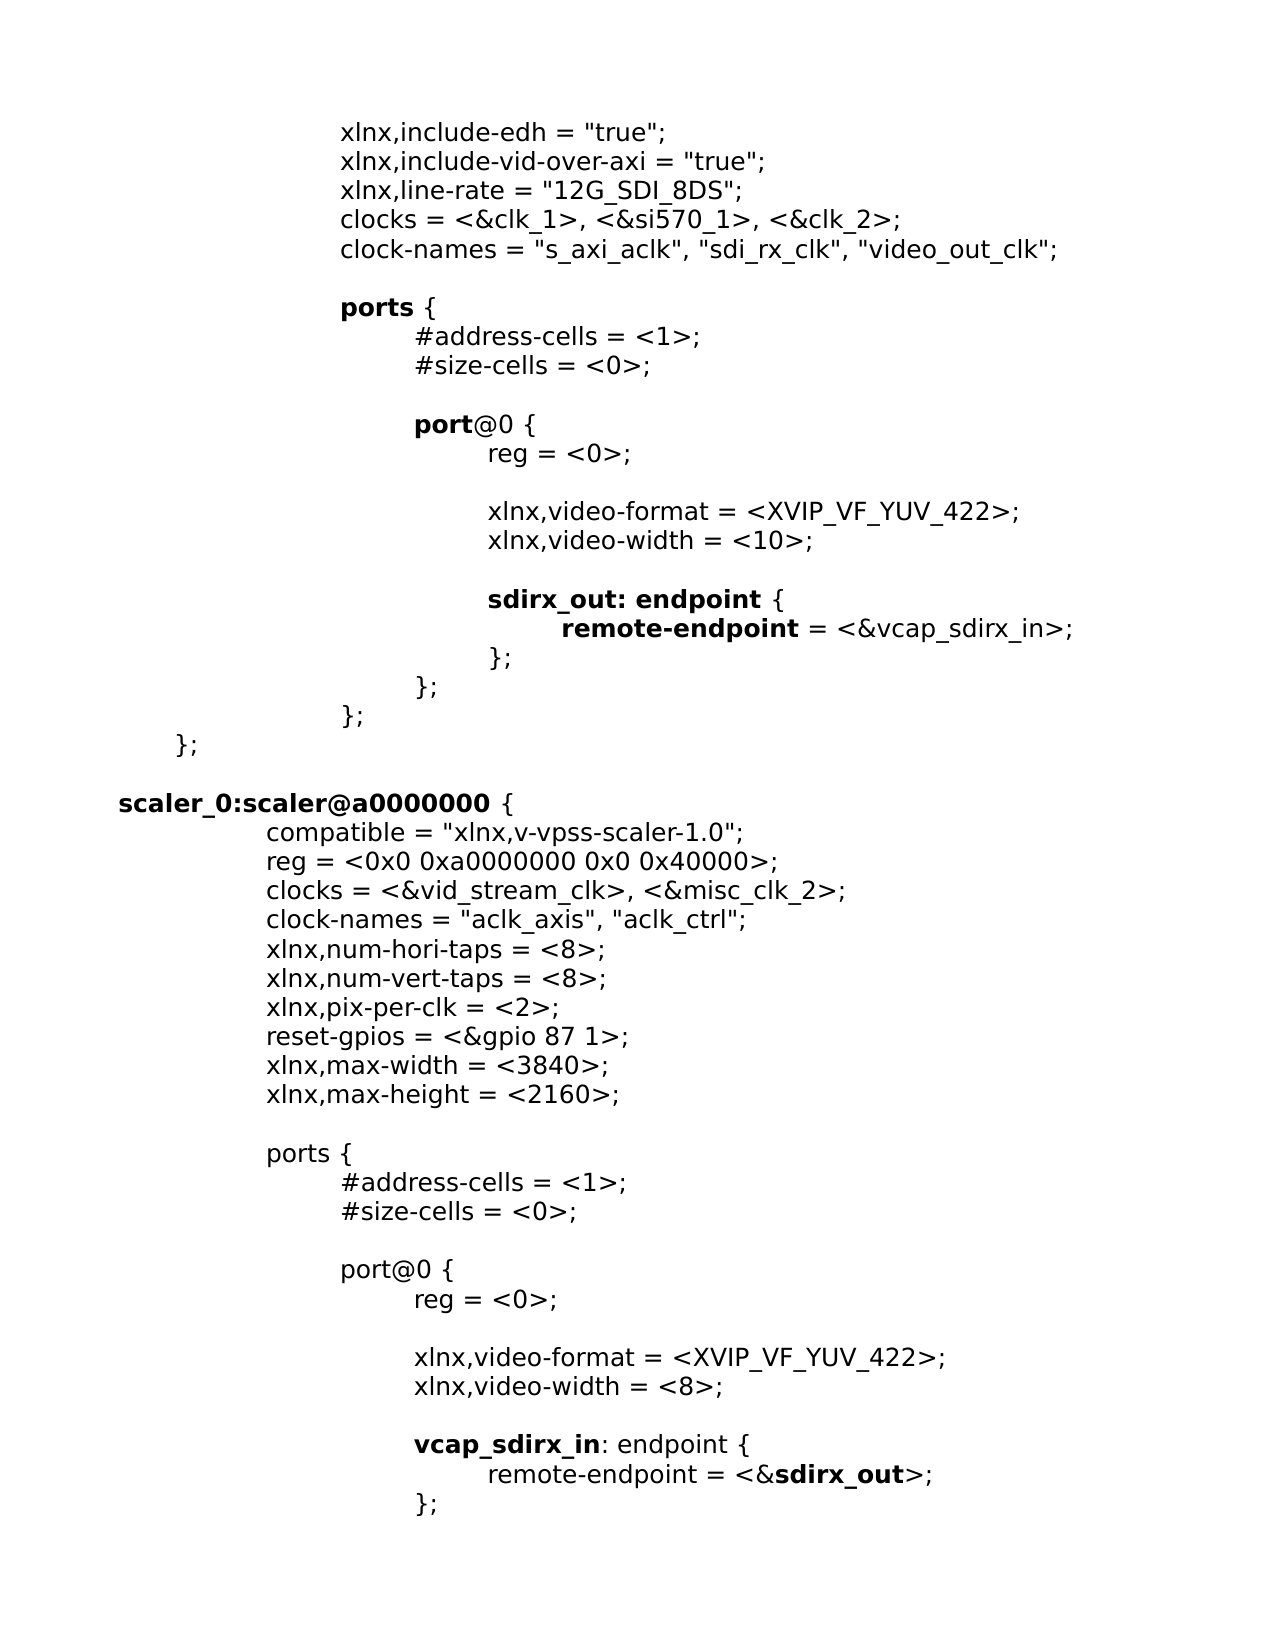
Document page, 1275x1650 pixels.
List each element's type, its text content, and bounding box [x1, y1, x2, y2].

text clock-names = "aclk_axis", "aclk_ctrl"; [118, 906, 1157, 935]
text reg = <0>; [118, 1285, 1157, 1314]
text reg = <0x0 0xa0000000 0x0 0x40000>; [118, 847, 1157, 876]
text xlnx,video-format = <XVIP_VF_YUV_422>; [118, 1343, 1157, 1372]
text ports { [118, 293, 1157, 322]
text xlnx,num-vert-taps = <8>; [118, 964, 1157, 993]
text xlnx,include-edh = "true"; [118, 118, 1157, 147]
text }; [118, 672, 1157, 701]
text compatible = "xlnx,v-vpss-scaler-1.0"; [118, 818, 1157, 847]
text xlnx,line-rate = "12G_SDI_8DS"; [118, 176, 1157, 206]
text }; [118, 643, 1157, 672]
text xlnx,max-width = <3840>; [118, 1051, 1157, 1081]
text xlnx,max-height = <2160>; [118, 1081, 1157, 1110]
text scaler_0:scaler@a0000000 { [118, 789, 1157, 818]
text #address-cells = <1>; [118, 1168, 1157, 1197]
text sdirx_out: endpoint { [118, 585, 1157, 614]
text clocks = <&clk_1>, <&si570_1>, <&clk_2>; [118, 206, 1157, 235]
text port@0 { [118, 1256, 1157, 1285]
text xlnx,video-width = <10>; [118, 526, 1157, 556]
text xlnx,video-format = <XVIP_VF_YUV_422>; [118, 497, 1157, 526]
text reset-gpios = <&gpio 87 1>; [118, 1022, 1157, 1051]
text #size-cells = <0>; [118, 351, 1157, 381]
text remote-endpoint = <&vcap_sdirx_in>; [118, 614, 1157, 643]
text xlnx,pix-per-clk = <2>; [118, 993, 1157, 1022]
text #address-cells = <1>; [118, 322, 1157, 351]
text vcap_sdirx_in: endpoint { [118, 1431, 1157, 1460]
text port@0 { [118, 410, 1157, 439]
text reg = <0>; [118, 439, 1157, 468]
text remote-endpoint = <&sdirx_out>; [118, 1460, 1157, 1489]
text }; [118, 701, 1157, 731]
text xlnx,include-vid-over-axi = "true"; [118, 147, 1157, 176]
text clocks = <&vid_stream_clk>, <&misc_clk_2>; [118, 876, 1157, 906]
text ports { [118, 1139, 1157, 1168]
text xlnx,video-width = <8>; [118, 1372, 1157, 1401]
text xlnx,num-hori-taps = <8>; [118, 935, 1157, 964]
text }; [118, 1489, 1157, 1518]
text }; [118, 731, 1157, 760]
text clock-names = "s_axi_aclk", "sdi_rx_clk", "video_out_clk"; [118, 235, 1157, 264]
text #size-cells = <0>; [118, 1197, 1157, 1226]
